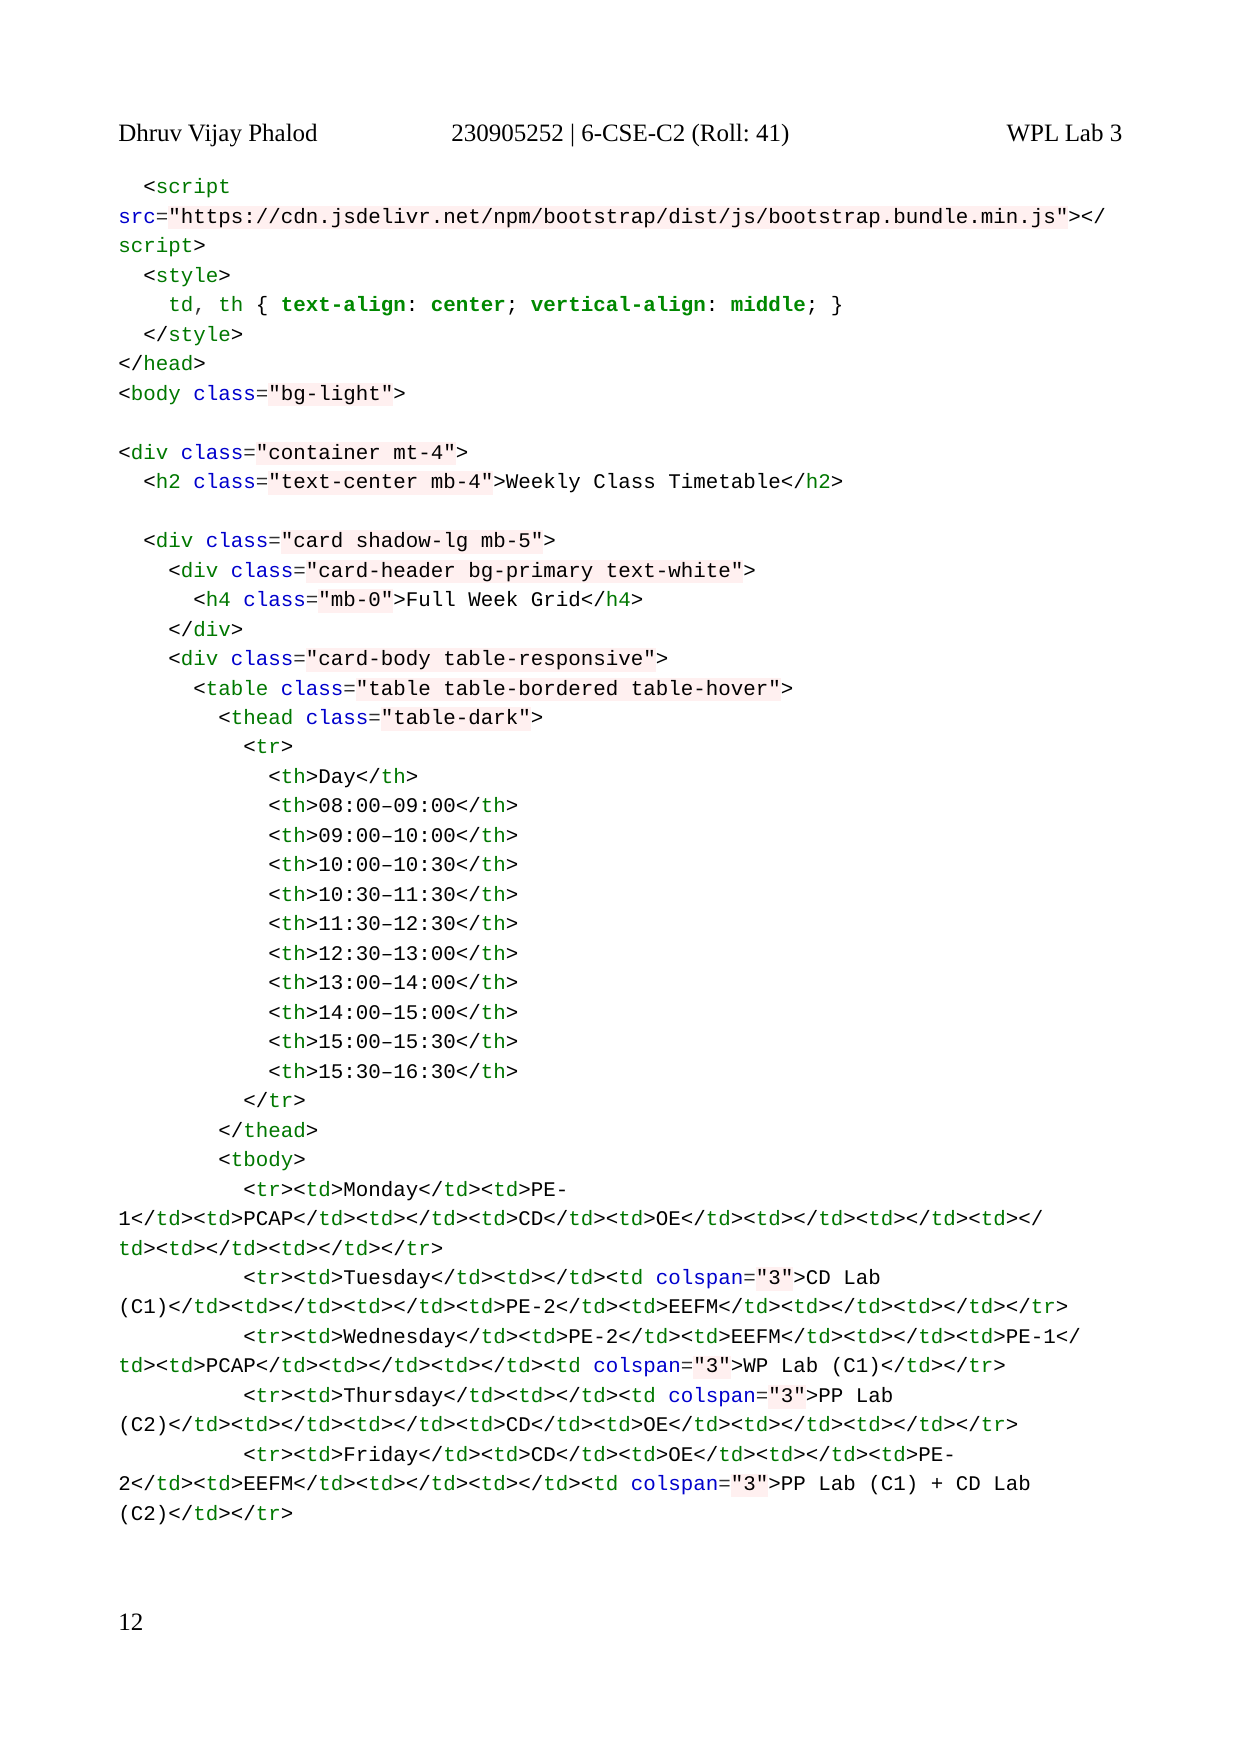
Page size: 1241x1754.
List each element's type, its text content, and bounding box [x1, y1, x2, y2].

text </thead> [118, 1120, 1122, 1143]
text <th>08:00–09:00</th> [118, 795, 1122, 819]
text <tr><td>Tuesday</td><td></td><td colspan="3">CD Lab (C1)</td><td></td><td></td><td>PE-2</td><td>EEFM</td><td></td><td></td></tr> [118, 1267, 1122, 1320]
text <th>12:30–13:00</th> [118, 943, 1122, 966]
text <h4 class="mb-0">Full Week Grid</h4> [118, 589, 1122, 613]
text <th>13:00–14:00</th> [118, 972, 1122, 996]
text <thead class="table-dark"> [118, 707, 1122, 731]
text <tbody> [118, 1149, 1122, 1173]
text <table class="table table-bordered table-hover"> [118, 677, 1122, 701]
text <tr><td>Monday</td><td>PE-1</td><td>PCAP</td><td></td><td>CD</td><td>OE</td><td></td><td></td><td></td><td></td><td></td></tr> [118, 1179, 1122, 1261]
text <div class="card shadow-lg mb-5"> [118, 530, 1122, 554]
text <th>15:30–16:30</th> [118, 1061, 1122, 1084]
text <tr><td>Wednesday</td><td>PE-2</td><td>EEFM</td><td></td><td>PE-1</td><td>PCAP</td><td></td><td></td><td colspan="3">WP Lab (C1)</td></tr> [118, 1326, 1122, 1379]
text <tr><td>Thursday</td><td></td><td colspan="3">PP Lab (C2)</td><td></td><td></td><td>CD</td><td>OE</td><td></td><td></td></tr> [118, 1385, 1122, 1438]
text <h2 class="text-center mb-4">Weekly Class Timetable</h2> [118, 471, 1122, 495]
text <body class="bg-light"> [118, 383, 1122, 406]
text </tr> [118, 1090, 1122, 1114]
text <div class="card-body table-responsive"> [118, 648, 1122, 672]
text </style> [118, 324, 1122, 347]
text <tr> [118, 736, 1122, 760]
text <tr><td>Friday</td><td>CD</td><td>OE</td><td></td><td>PE-2</td><td>EEFM</td><td></td><td></td><td colspan="3">PP Lab (C1) + CD Lab (C2)</td></tr> [118, 1444, 1122, 1527]
text </head> [118, 353, 1122, 377]
text <th>14:00–15:00</th> [118, 1002, 1122, 1025]
text <style> [118, 265, 1122, 288]
text <th>15:00–15:30</th> [118, 1031, 1122, 1055]
text <script src="https://cdn.jsdelivr.net/npm/bootstrap/dist/js/bootstrap.bundle.min.js"></script> [118, 176, 1122, 259]
text <th>10:30–11:30</th> [118, 884, 1122, 907]
text </div> [118, 618, 1122, 642]
text <th>Day</th> [118, 766, 1122, 789]
text <div class="card-header bg-primary text-white"> [118, 559, 1122, 583]
text <th>11:30–12:30</th> [118, 913, 1122, 937]
text <th>09:00–10:00</th> [118, 825, 1122, 848]
text <th>10:00–10:30</th> [118, 854, 1122, 878]
text td, th { text-align: center; vertical-align: middle; } [118, 294, 1122, 318]
text <div class="container mt-4"> [118, 442, 1122, 465]
